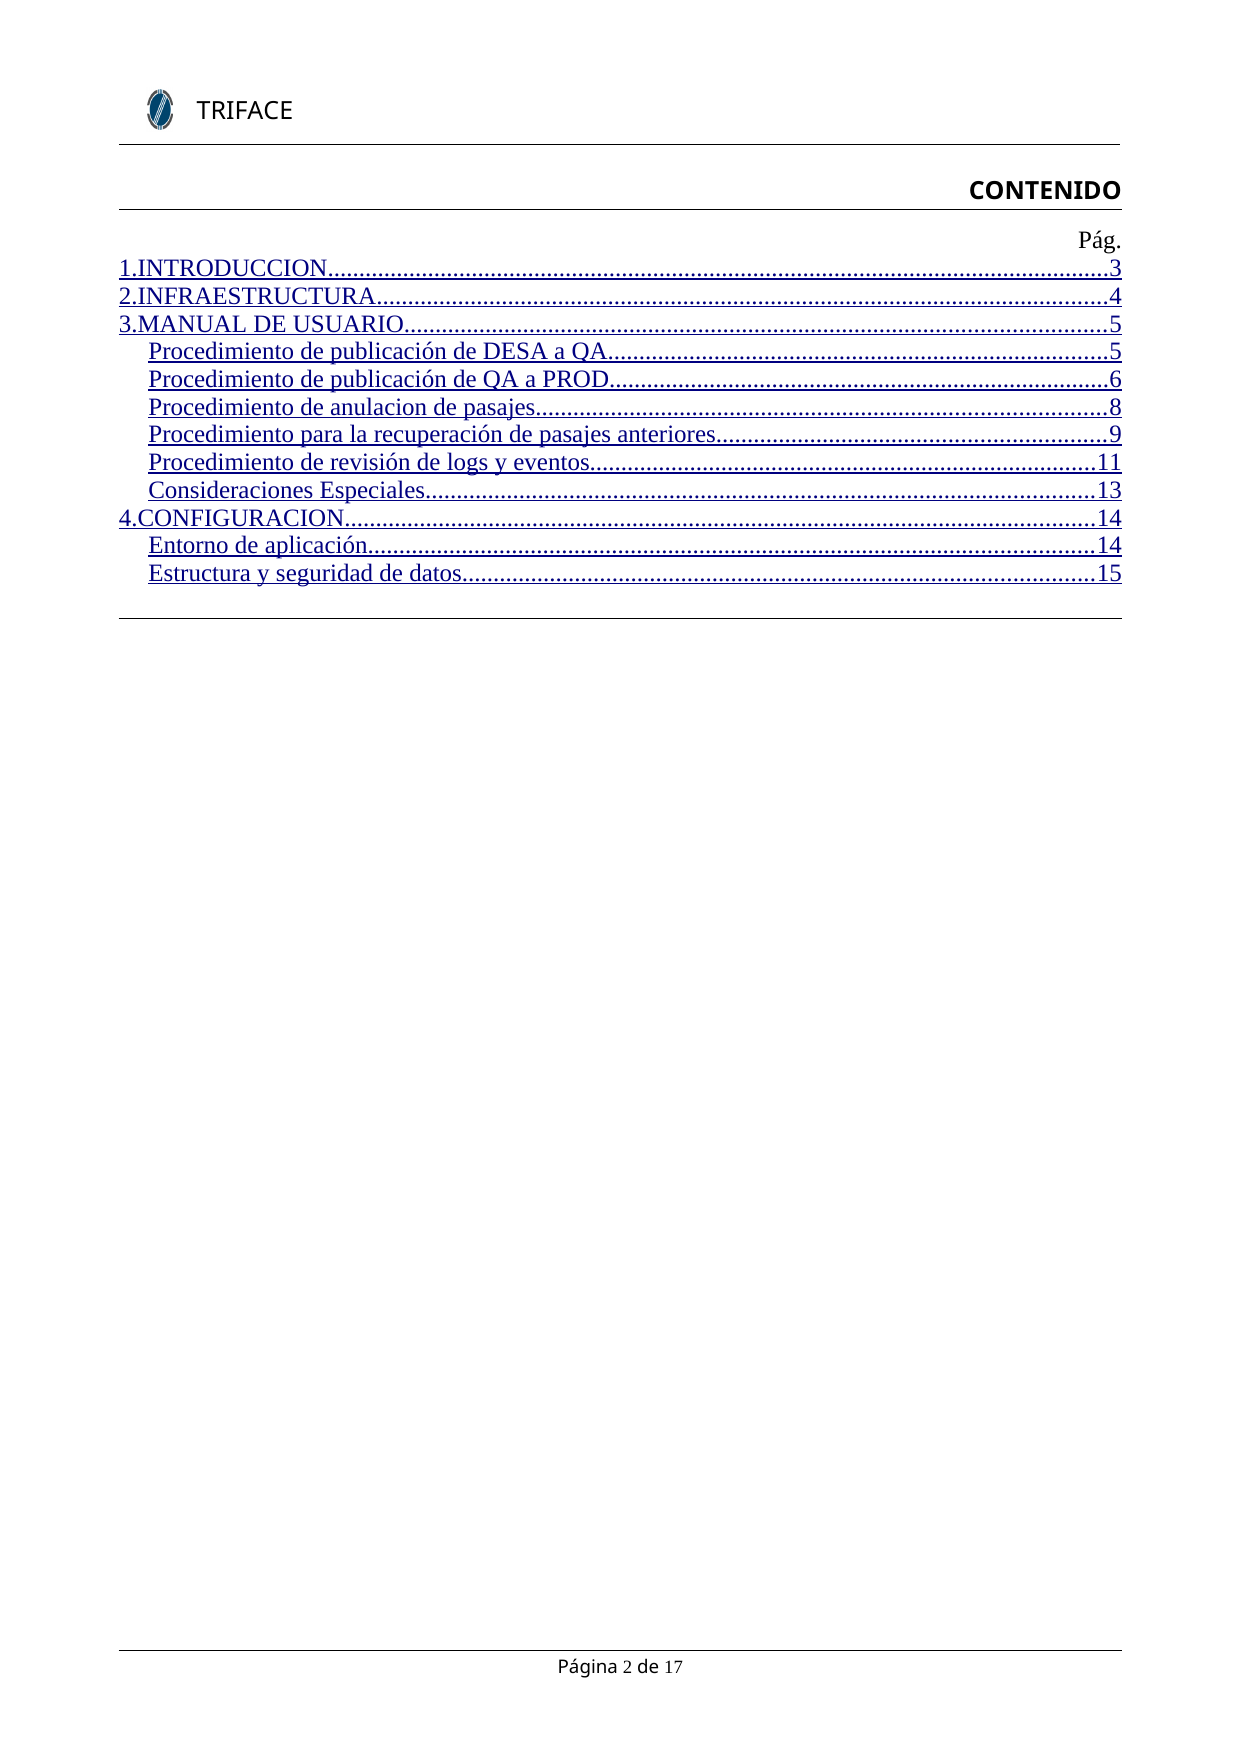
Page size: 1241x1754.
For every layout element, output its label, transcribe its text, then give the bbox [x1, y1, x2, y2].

text Estructura y seguridad de datos. 15 [148, 559, 1122, 583]
text 3.MANUAL DE USUARIO 5 [118, 310, 1122, 334]
text Consideraciones Especiales 13 [148, 476, 1122, 500]
text Procedimiento de anulacion de pasajes 8 [148, 393, 1122, 417]
text Procedimiento de revisión de logs y eventos 11 [148, 448, 1122, 472]
picture [146, 87, 173, 132]
text 4.CONFIGURACION 14 [118, 504, 1122, 528]
text 2.INFRAESTRUCTURA 4 [118, 282, 1122, 306]
text Procedimiento de publicación de QA a PROD 6 [148, 365, 1122, 389]
text Entorno de aplicación 14 [148, 531, 1122, 555]
text Procedimiento para la recuperación de pasajes anteriores 9 [148, 421, 1122, 444]
text Pág. [118, 227, 1122, 254]
text 1.INTRODUCCION 3 [118, 254, 1122, 278]
text Procedimiento de publicación de DESA a QA 5 [148, 337, 1122, 361]
text CONTENIDO [118, 172, 1122, 210]
